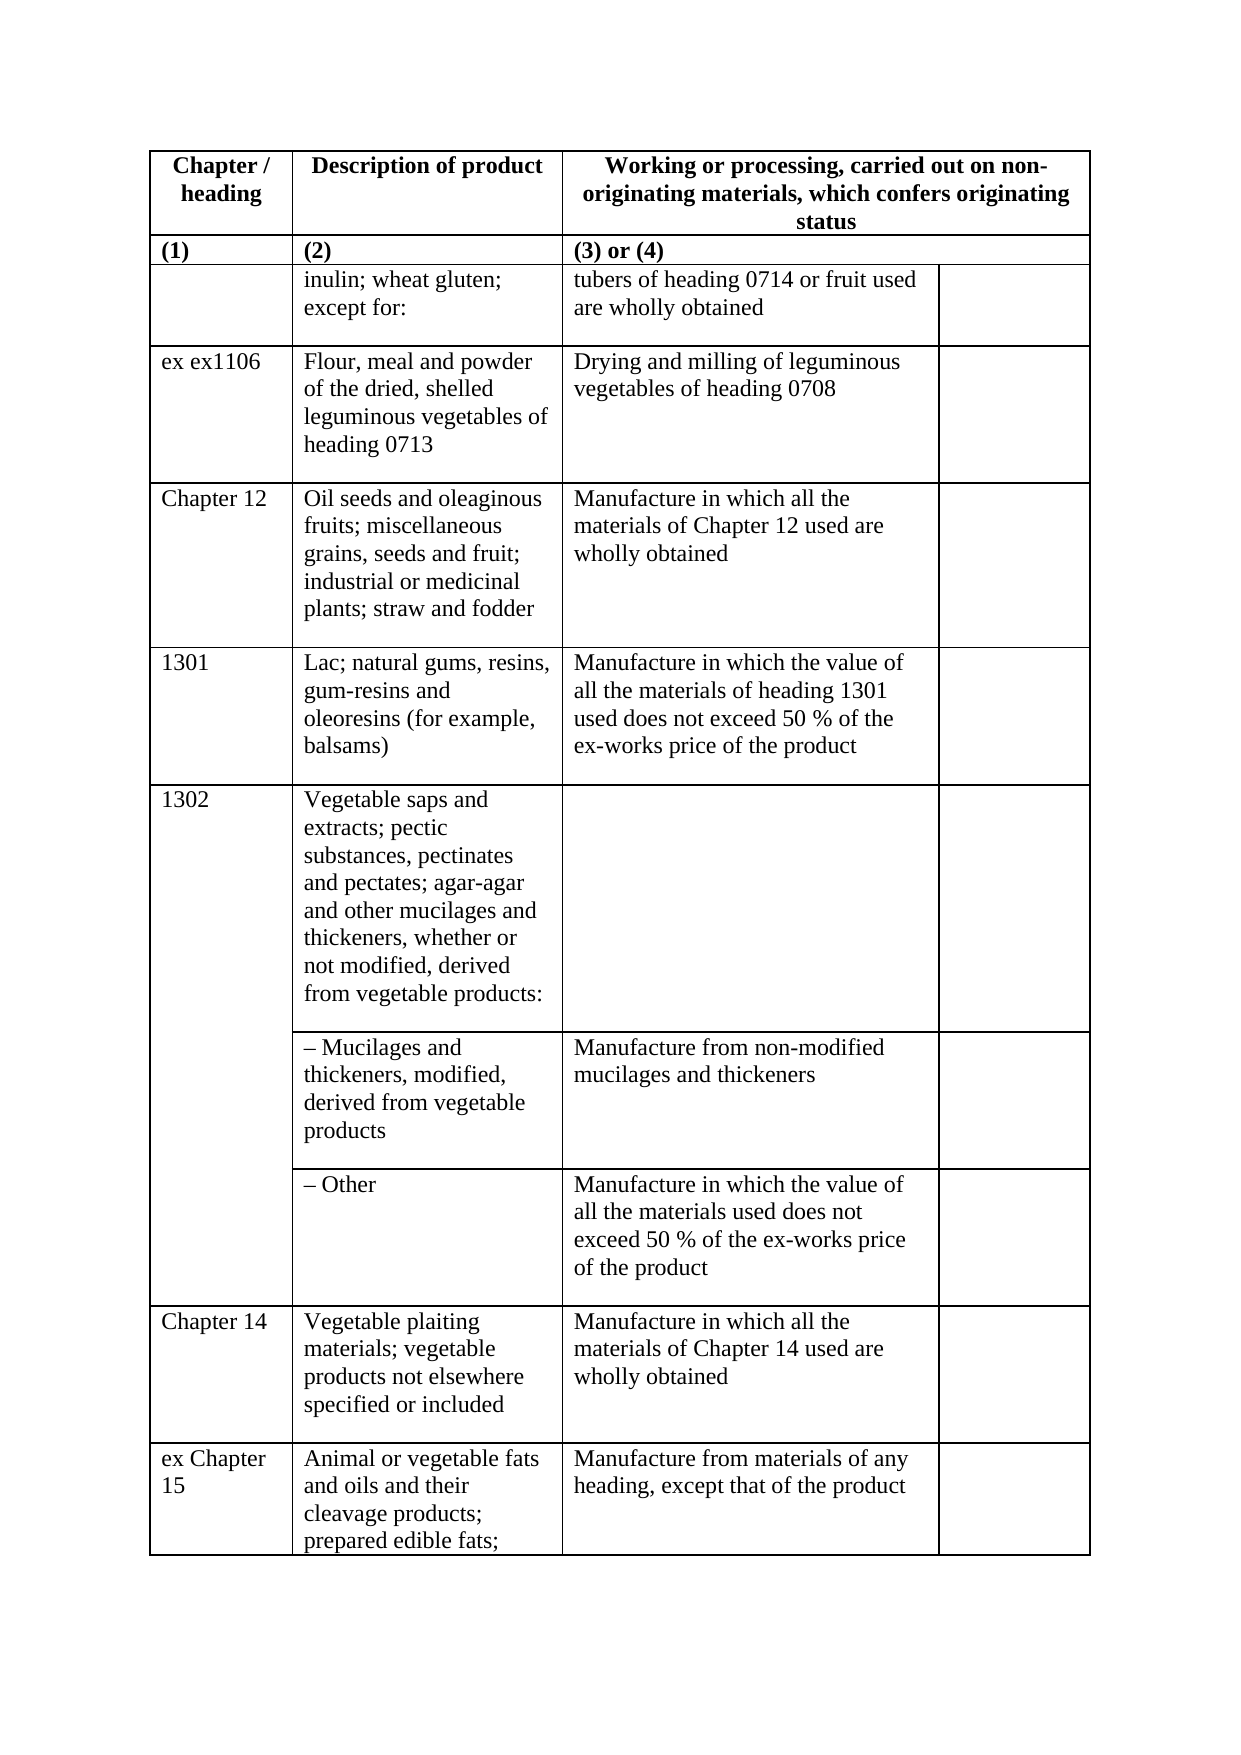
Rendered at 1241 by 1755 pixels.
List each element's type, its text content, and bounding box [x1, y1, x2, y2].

table_cell Manufacture in which all the materials of Chapter 12 used are wholly obtained [563, 484, 938, 647]
table_cell 1302 [151, 786, 292, 1031]
table_cell ex Chapter 15 [151, 1444, 292, 1554]
table_cell Chapter 12 [151, 484, 292, 647]
table_cell Manufacture in which all the materials of Chapter 14 used are wholly obtained [563, 1307, 938, 1442]
table_cell [940, 1033, 1089, 1168]
table_cell ex ex1106 [151, 347, 292, 482]
table_cell Manufacture from non-modified mucilages and thickeners [563, 1033, 938, 1168]
table_cell Drying and milling of leguminous vegetables of heading 0708 [563, 347, 938, 482]
table_cell 1301 [151, 648, 292, 784]
table_cell Manufacture from materials of any heading, except that of the product [563, 1444, 938, 1554]
table_cell (3) or (4) [563, 236, 1089, 263]
table_cell [940, 1444, 1089, 1554]
table_cell [940, 265, 1089, 345]
table_cell inulin; wheat gluten; except for: [293, 265, 562, 345]
table_header Chapter / heading [151, 152, 292, 234]
table_cell [940, 1307, 1089, 1442]
table_header Description of product [293, 152, 562, 234]
table_cell [940, 1170, 1089, 1305]
table_cell tubers of heading 0714 or fruit used are wholly obtained [563, 265, 938, 345]
table_cell – Other [293, 1170, 562, 1305]
table_cell Lac; natural gums, resins, gum-resins and oleoresins (for example, balsams) [293, 648, 562, 784]
table_cell Animal or vegetable fats and oils and their cleavage products; prepared edible fats; [293, 1444, 562, 1554]
table_cell [563, 786, 938, 1031]
table_cell [940, 347, 1089, 482]
table_cell – Mucilages and thickeners, modified, derived from vegetable products [293, 1033, 562, 1168]
table_cell [151, 1168, 292, 1305]
table_cell [151, 1031, 292, 1168]
table_cell (2) [293, 236, 562, 263]
table_cell [940, 484, 1089, 647]
table_cell [940, 648, 1089, 784]
table_cell Vegetable saps and extracts; pectic substances, pectinates and pectates; agar-agar and other mucilages and thickeners, whether or not modified, derived from vegetable products: [293, 786, 562, 1031]
table_cell Vegetable plaiting materials; vegetable products not elsewhere specified or included [293, 1307, 562, 1442]
table_cell Oil seeds and oleaginous fruits; miscellaneous grains, seeds and fruit; industrial or medicinal plants; straw and fodder [293, 484, 562, 647]
table_cell (1) [151, 236, 292, 263]
table_cell Manufacture in which the value of all the materials of heading 1301 used does not exceed 50 % of the ex-works price of the product [563, 648, 938, 784]
table_cell [940, 786, 1089, 1031]
table_cell Flour, meal and powder of the dried, shelled leguminous vegetables of heading 0713 [293, 347, 562, 482]
table_cell Manufacture in which the value of all the materials used does not exceed 50 % of the ex-works price of the product [563, 1170, 938, 1305]
table_cell Chapter 14 [151, 1307, 292, 1442]
table_header Working or processing, carried out on non-originating materials, which confers originating status [563, 152, 1089, 234]
table_cell [151, 265, 292, 345]
